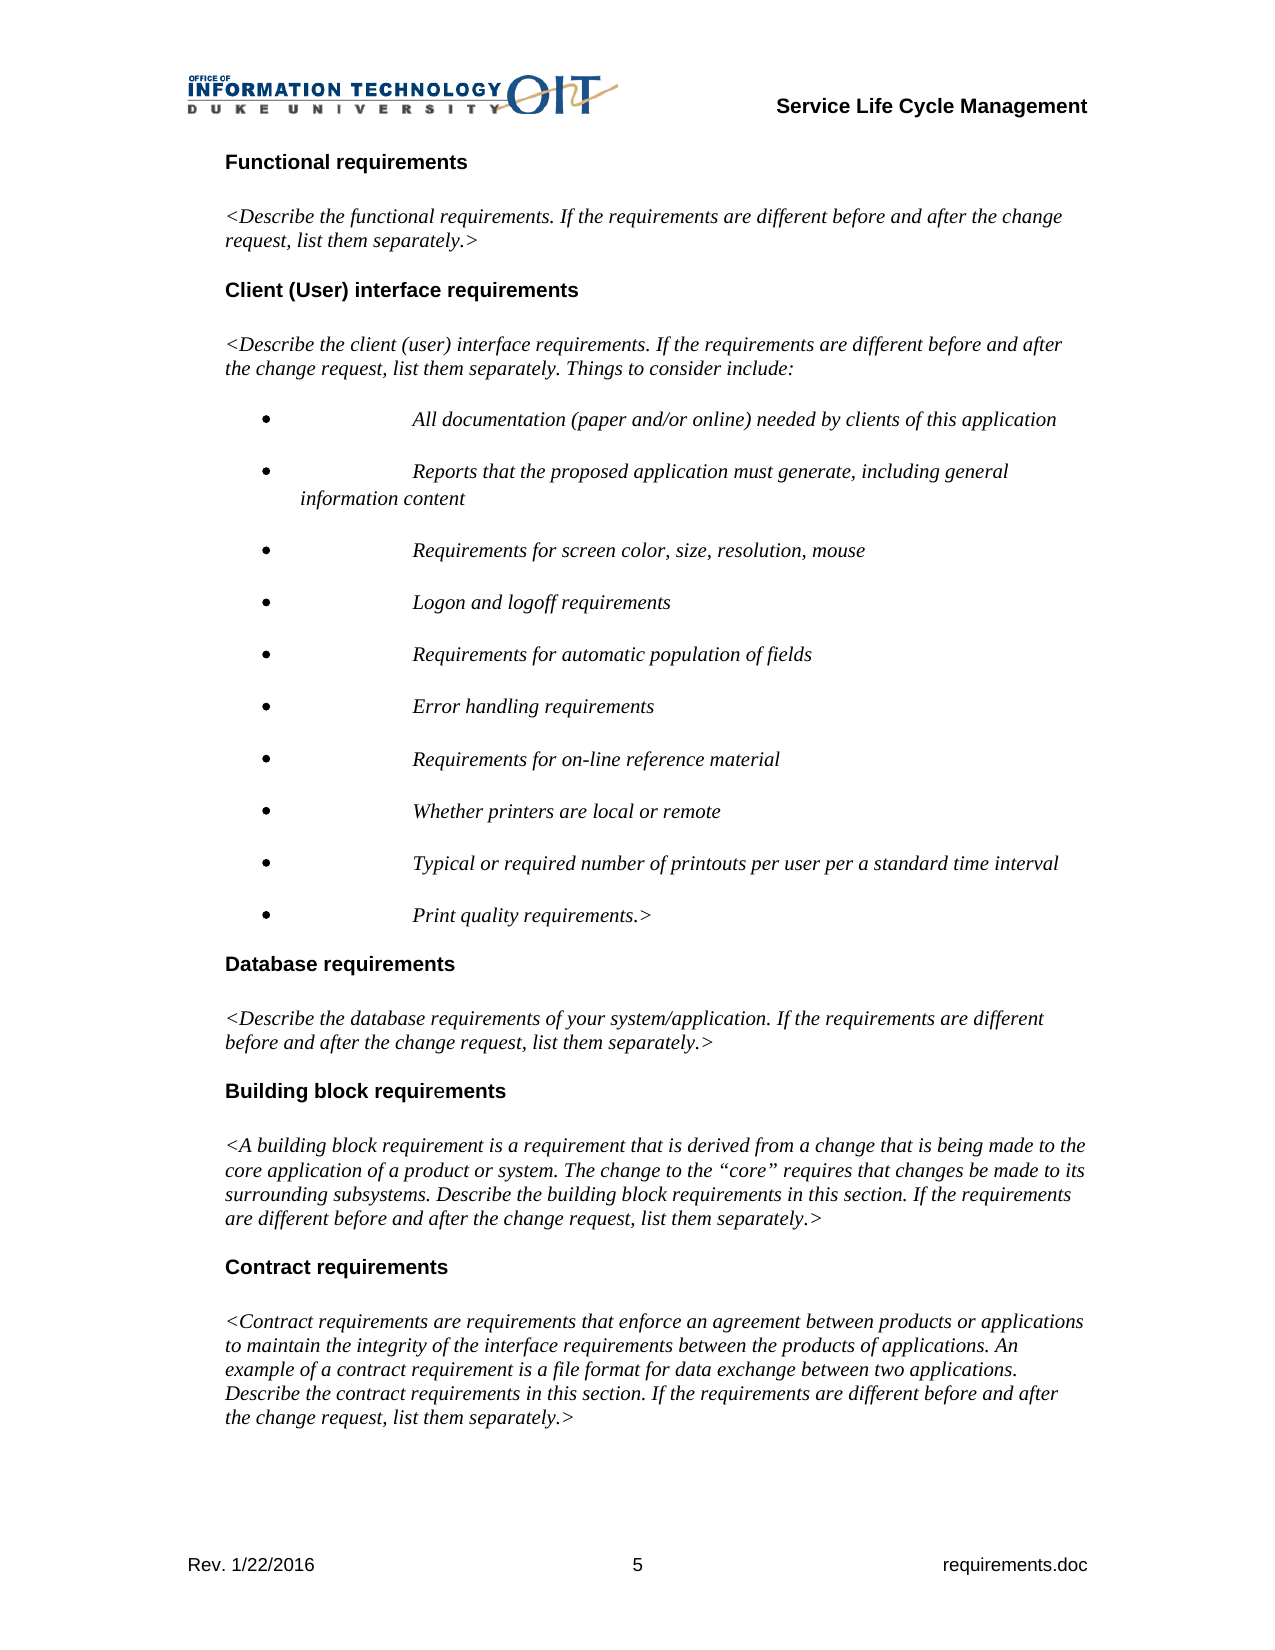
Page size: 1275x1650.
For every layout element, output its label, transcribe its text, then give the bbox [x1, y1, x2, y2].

picture [187, 75, 619, 114]
list Requirements for automatic population of fields [262, 639, 1087, 666]
list All documentation (paper and/or online) needed by clients of this application [262, 404, 1087, 431]
list Print quality requirements.> [262, 900, 1087, 927]
subtitle Contract requirements [225, 1255, 1087, 1279]
text <A building block requirement is a requirement that is derived from a change that is being made to the core application of a product or system. The change to the “core” requires that changes be made to its surrounding subsystems. Describe the building block requirements in this section. If the requirements are different before and after the change request, list them separately.> [225, 1133, 1087, 1230]
list Reports that the proposed application must generate, including general information content [262, 456, 1087, 510]
list Logon and logoff requirements [262, 587, 1087, 614]
subtitle Building block requirements [225, 1079, 1087, 1103]
text <Describe the functional requirements. If the requirements are different before and after the change request, list them separately.> [225, 204, 1087, 252]
text <Describe the database requirements of your system/application. If the requirements are different before and after the change request, list them separately.> [225, 1006, 1087, 1054]
subtitle Client (User) interface requirements [225, 277, 1087, 301]
list Requirements for on-line reference material [262, 743, 1087, 771]
text <Contract requirements are requirements that enforce an agreement between products or applications to maintain the integrity of the interface requirements between the products of applications. An example of a contract requirement is a file format for data exchange between two applications. Describe the contract requirements in this section. If the requirements are different before and after the change request, list them separately.> [225, 1309, 1087, 1429]
list Requirements for screen color, size, resolution, mouse [262, 535, 1087, 562]
text <Describe the client (user) interface requirements. If the requirements are different before and after the change request, list them separately. Things to consider include: [225, 332, 1087, 380]
subtitle Database requirements [225, 952, 1087, 976]
list Whether printers are local or remote [262, 796, 1087, 823]
subtitle Functional requirements [225, 150, 1087, 174]
list Typical or required number of printouts per user per a standard time interval [262, 848, 1087, 875]
list Error handling requirements [262, 691, 1087, 718]
